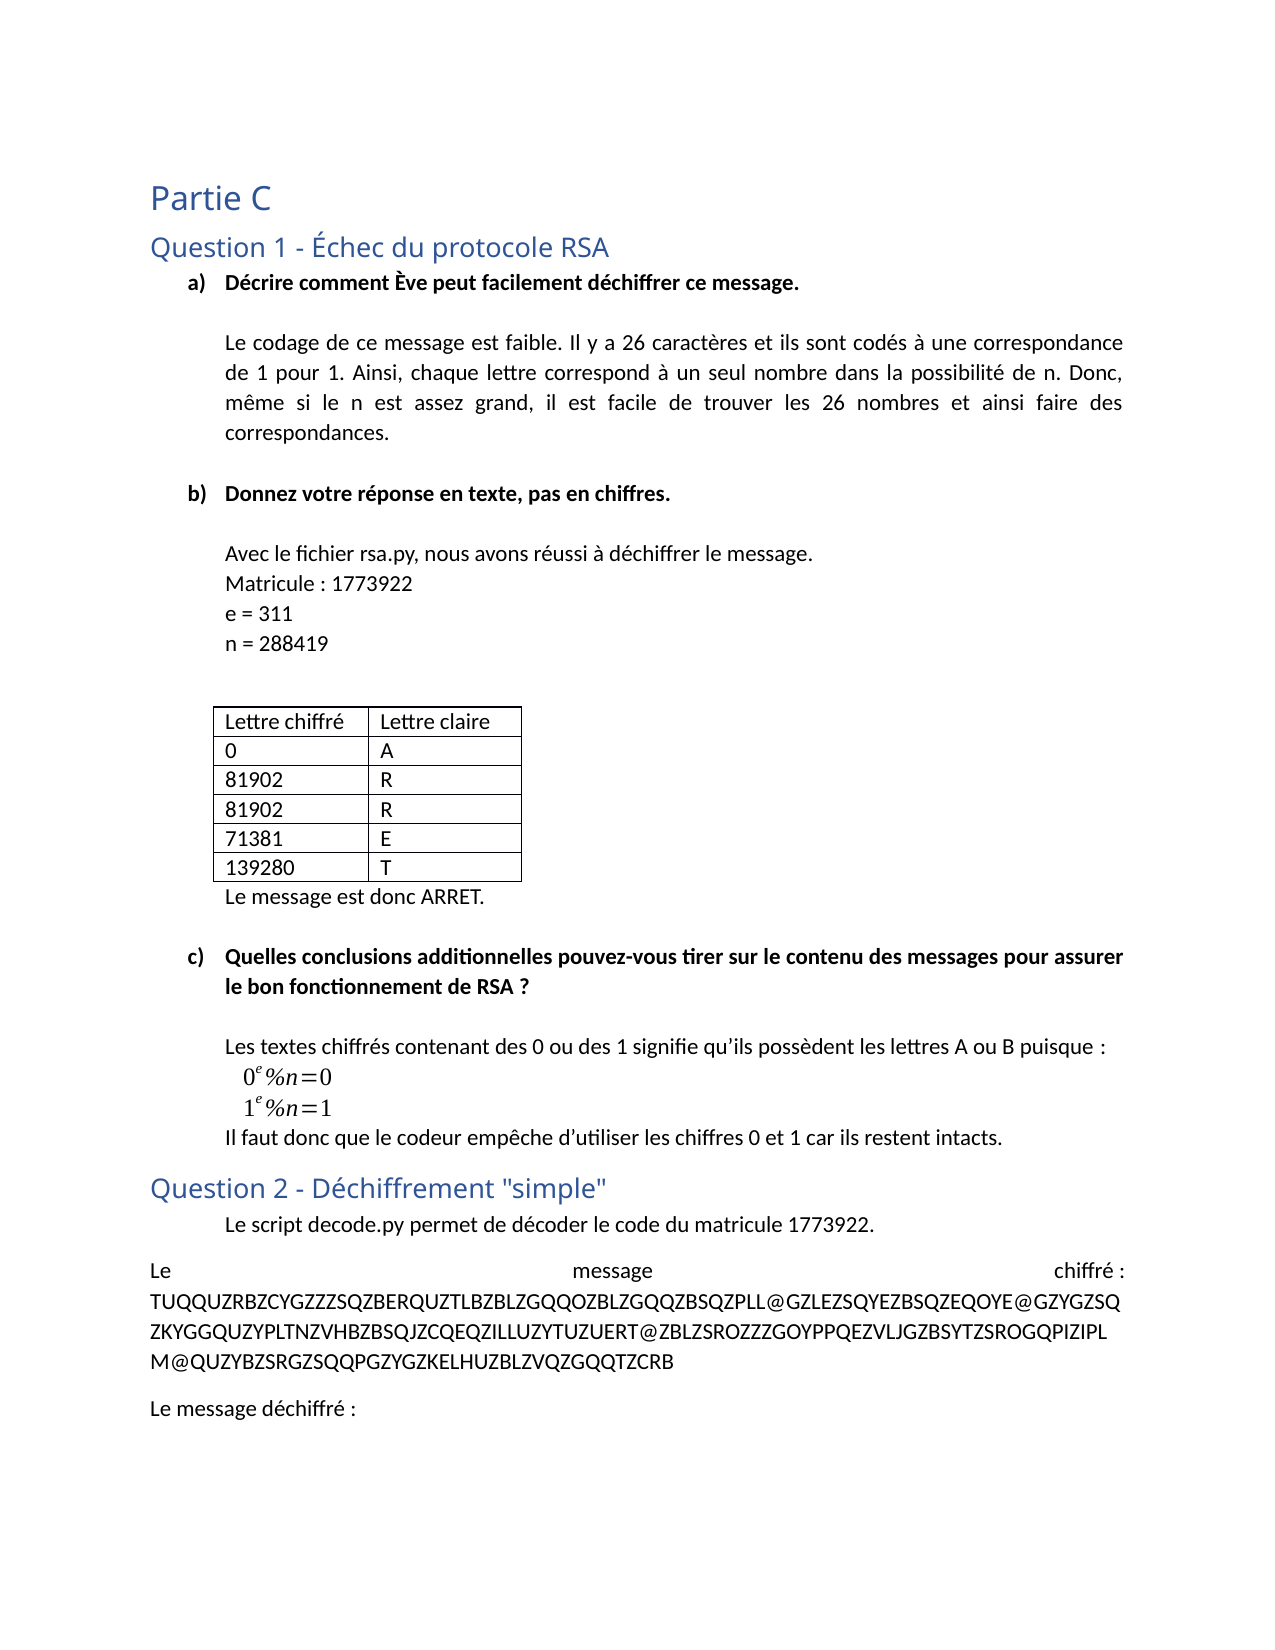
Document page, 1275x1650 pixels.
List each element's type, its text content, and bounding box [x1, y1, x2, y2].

table_cell T [369, 853, 521, 881]
table_cell R [369, 795, 521, 823]
list Il faut donc que le codeur empêche d’utiliser les chiffres 0 et 1 car ils restent intacts. [225, 1123, 1125, 1151]
list Matricule : 1773922 [225, 569, 1125, 597]
subtitle Partie C [150, 175, 1125, 220]
subtitle Question 2 - Déchiffrement "simple" [150, 1170, 1125, 1207]
list Donnez votre réponse en texte, pas en chiffres. [187, 479, 1125, 507]
list Décrire comment Ève peut facilement déchiffrer ce message. [187, 268, 1125, 296]
table_header Lettre chiffré [214, 708, 368, 736]
text Le message chiffré : TUQQUZRBZCYGZZZSQZBERQUZTLBZBLZGQQOZBLZGQQZBSQZPLL@GZLEZSQYEZBSQZEQOYE@GZYGZSQZKYGGQUZYPLTNZVHBZBSQJZCQEQZILLUZYTUZUERT@ZBLZSROZZZGOYPPQEZVLJGZBSYTZSROGQPIZIPLM@QUZYBZSRGZSQQPGZYGZKELHUZBLZVQZGQQTZCRB [150, 1257, 1125, 1375]
text Le message déchiffré : [150, 1394, 1125, 1422]
table_cell R [369, 766, 521, 794]
table_cell A [369, 737, 521, 764]
table_cell 0 [214, 737, 368, 764]
list Le message est donc ARRET. [225, 882, 1125, 910]
table_cell E [369, 824, 521, 852]
table_cell 81902 [214, 795, 368, 823]
table_cell 71381 [214, 824, 368, 852]
list e = 311 [225, 599, 1125, 627]
text Le script decode.py permet de décoder le code du matricule 1773922. [150, 1210, 1125, 1238]
list Les textes chiffrés contenant des 0 ou des 1 signifie qu’ils possèdent les lettres A ou B puisque : [225, 1032, 1125, 1060]
table_cell 81902 [214, 766, 368, 794]
list n = 288419 [225, 629, 1125, 657]
list Quelles conclusions additionnelles pouvez-vous tirer sur le contenu des messages pour assurer le bon fonctionnement de RSA ? [187, 942, 1125, 1000]
list Avec le fichier rsa.py, nous avons réussi à déchiffrer le message. [225, 539, 1125, 567]
subtitle Question 1 - Échec du protocole RSA [150, 228, 1125, 265]
table_cell 139280 [214, 853, 368, 881]
list Le codage de ce message est faible. Il y a 26 caractères et ils sont codés à une correspondance de 1 pour 1. Ainsi, chaque lettre correspond à un seul nombre dans la possibilité de n. Donc, même si le n est assez grand, il est facile de trouver les 26 nombres et ainsi faire des correspondances. [225, 328, 1125, 446]
table_header Lettre claire [369, 708, 521, 736]
